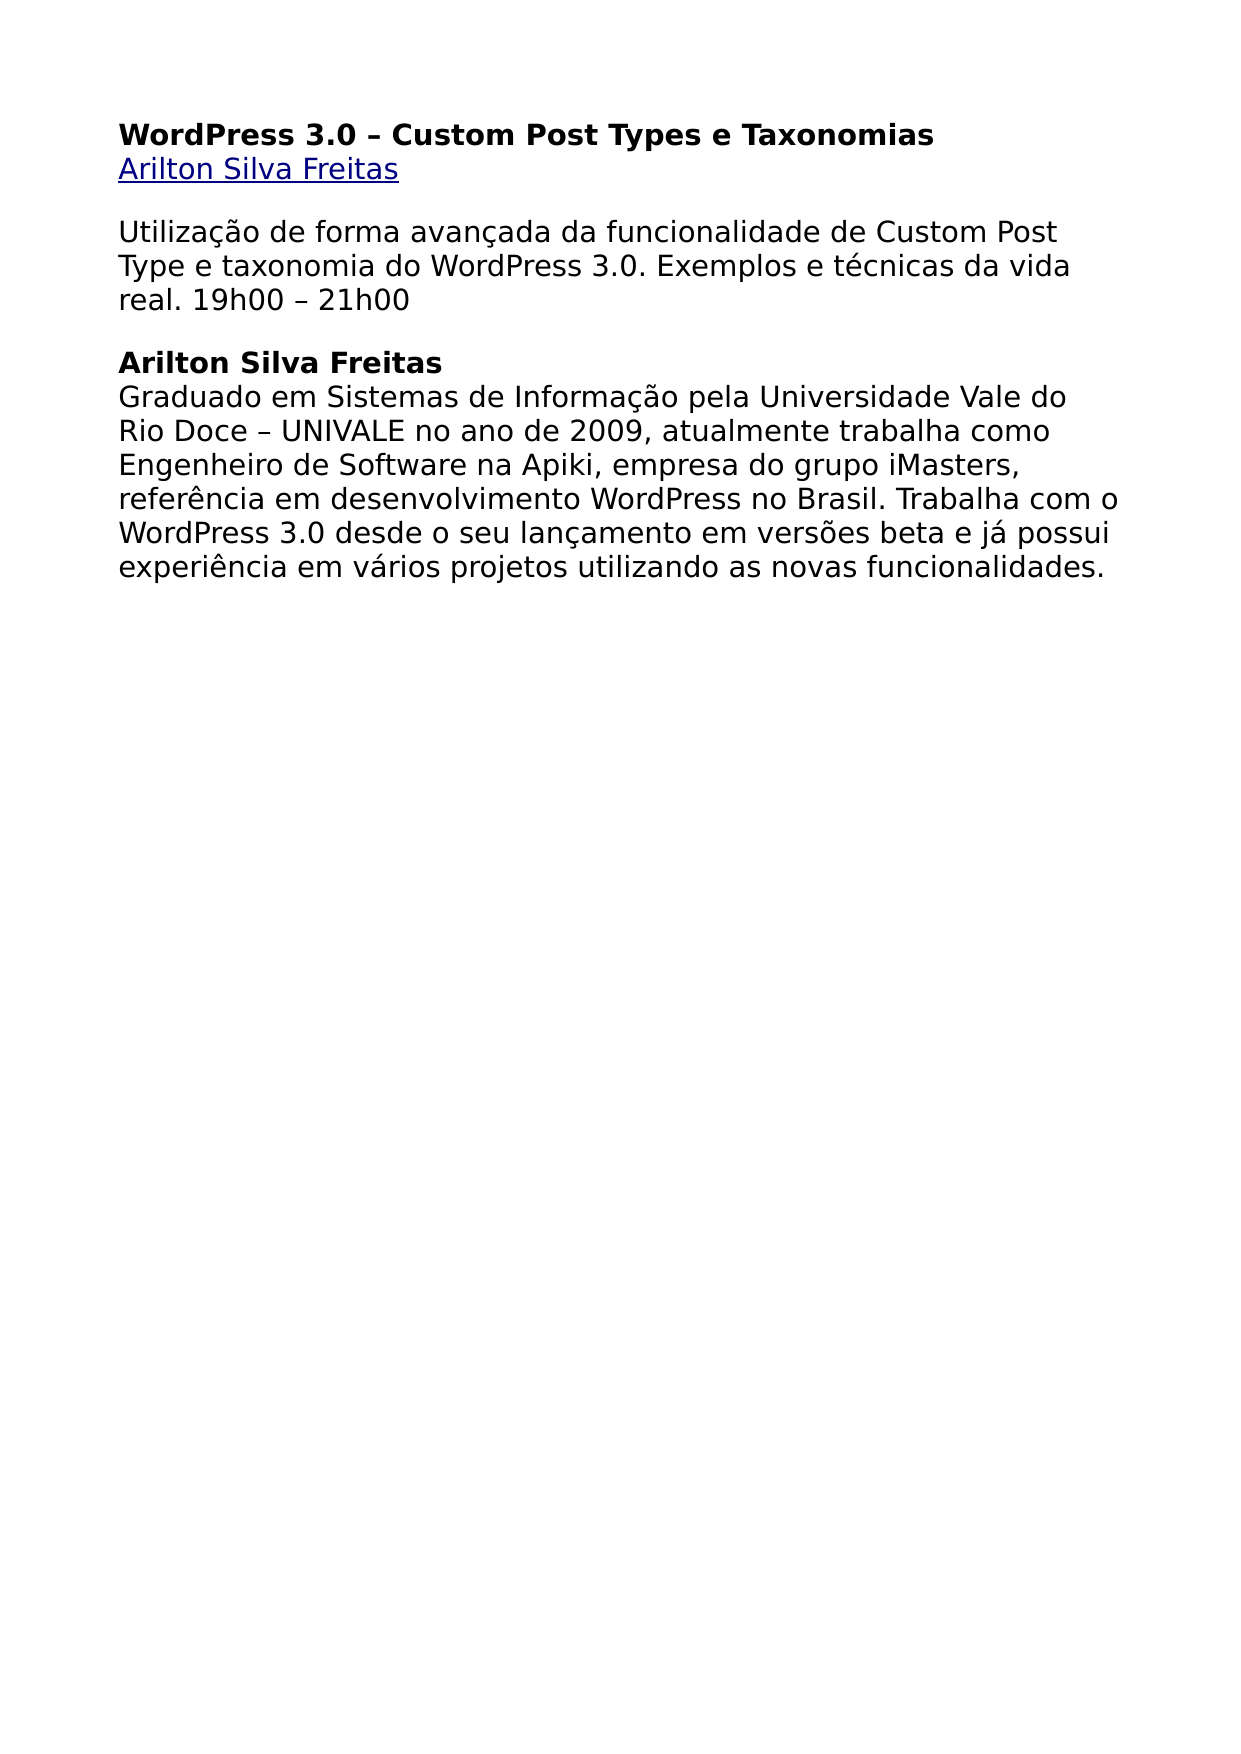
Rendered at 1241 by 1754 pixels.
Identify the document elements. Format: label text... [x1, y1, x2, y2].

text WordPress 3.0 – Custom Post Types e Taxonomias Arilton Silva Freitas [118, 118, 1122, 186]
text Arilton Silva Freitas Graduado em Sistemas de Informação pela Universidade Vale do Rio Doce – UNIVALE no ano de 2009, atualmente trabalha como Engenheiro de Software na Apiki, empresa do grupo iMasters, referência em desenvolvimento WordPress no Brasil. Trabalha com o WordPress 3.0 desde o seu lançamento em versões beta e já possui experiência em vários projetos utilizando as novas funcionalidades. [118, 347, 1122, 584]
text Utilização de forma avançada da funcionalidade de Custom Post Type e taxonomia do WordPress 3.0. Exemplos e técnicas da vida real. 19h00 – 21h00 [118, 216, 1122, 317]
